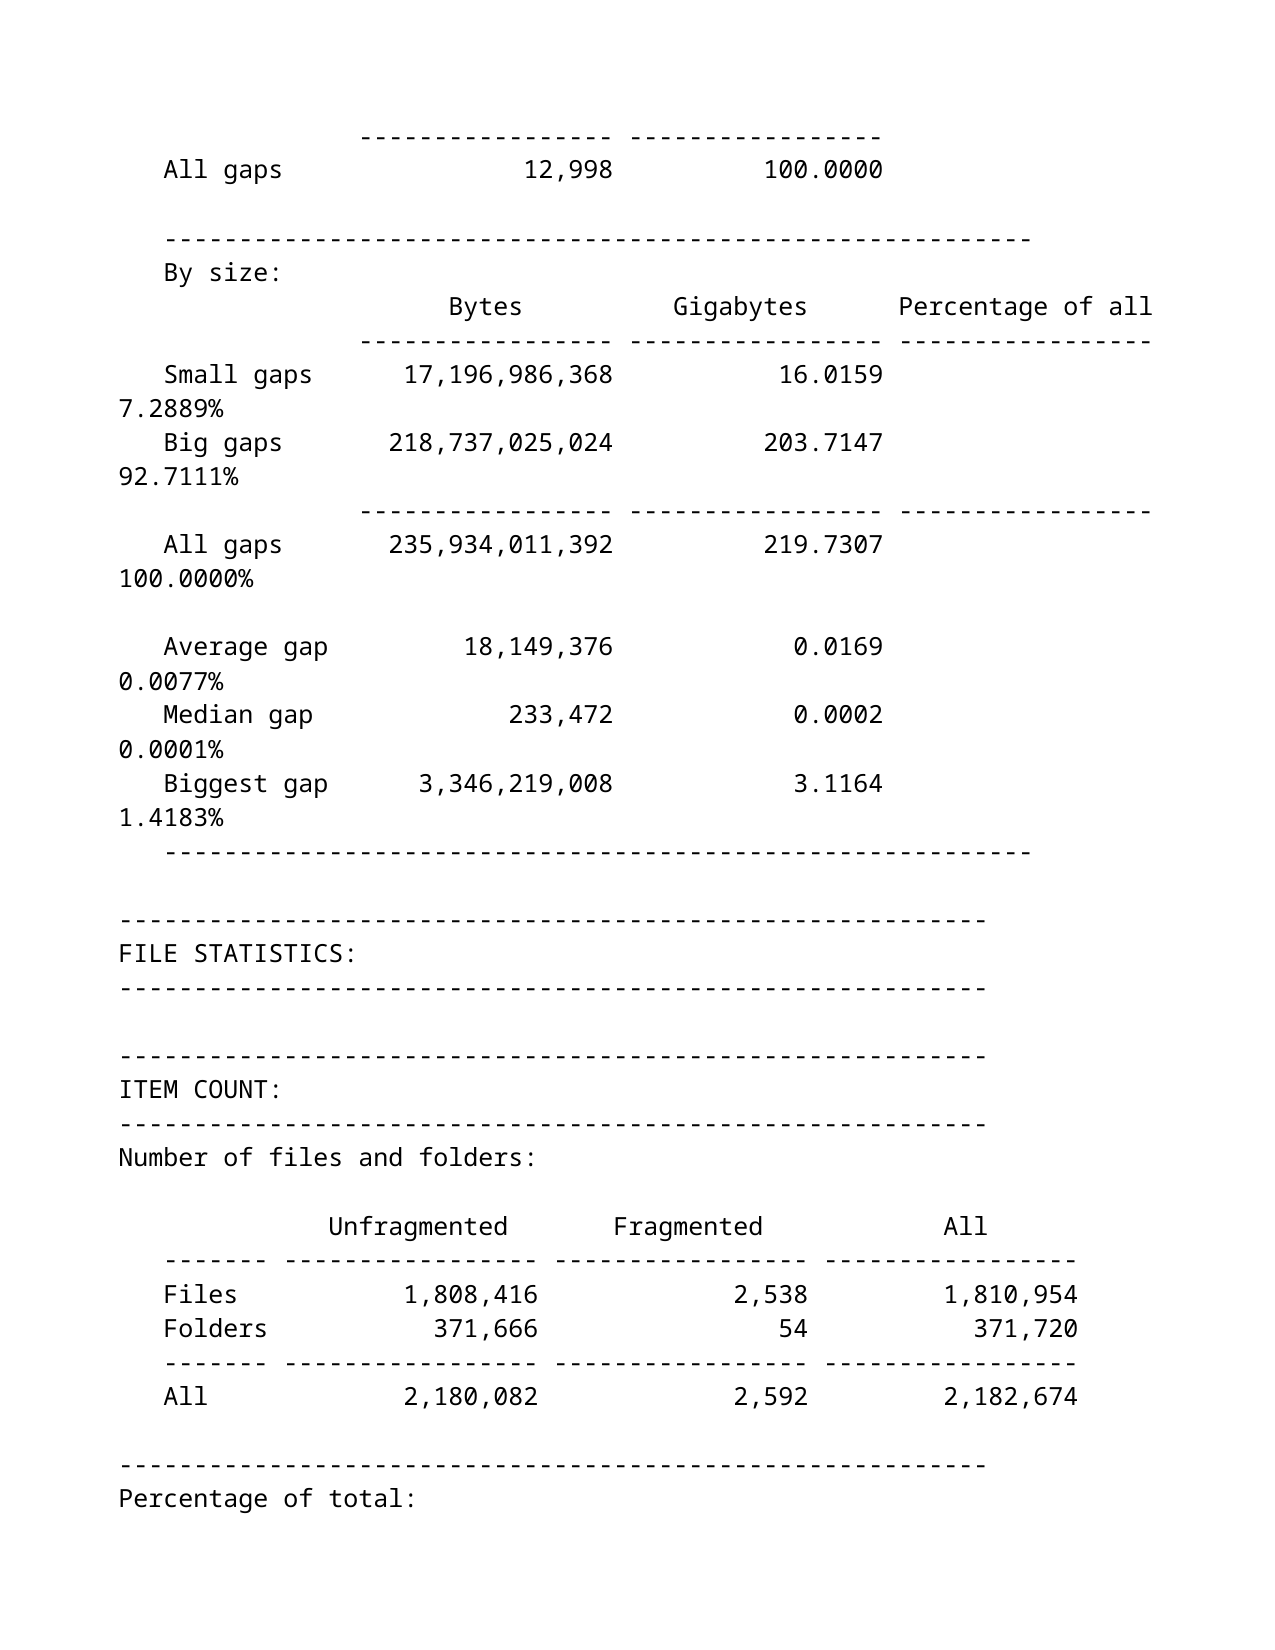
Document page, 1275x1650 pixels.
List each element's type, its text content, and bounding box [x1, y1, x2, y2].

text Small gaps 17,196,986,368 16.0159 7.2889% [118, 357, 1157, 425]
text By size: [118, 254, 1157, 288]
text ITEM COUNT: [118, 1072, 1157, 1106]
text ------- ----------------- ----------------- ----------------- [118, 1344, 1157, 1378]
text Folders 371,666 54 371,720 [118, 1310, 1157, 1344]
text Unfragmented Fragmented All [118, 1208, 1157, 1242]
text ---------------------------------------------------------- [118, 833, 1157, 867]
text ----------------- ----------------- [118, 118, 1157, 152]
text ----------------- ----------------- ----------------- [118, 493, 1157, 527]
text Number of files and folders: [118, 1140, 1157, 1174]
text ----------------- ----------------- ----------------- [118, 322, 1157, 357]
text All 2,180,082 2,592 2,182,674 [118, 1378, 1157, 1412]
text ---------------------------------------------------------- [118, 1106, 1157, 1140]
text Percentage of total: [118, 1481, 1157, 1515]
text Average gap 18,149,376 0.0169 0.0077% [118, 629, 1157, 697]
text All gaps 235,934,011,392 219.7307 100.0000% [118, 527, 1157, 595]
text ------- ----------------- ----------------- ----------------- [118, 1242, 1157, 1276]
text Big gaps 218,737,025,024 203.7147 92.7111% [118, 425, 1157, 493]
text ---------------------------------------------------------- [118, 220, 1157, 254]
text Bytes Gigabytes Percentage of all [118, 288, 1157, 322]
text Median gap 233,472 0.0002 0.0001% [118, 697, 1157, 765]
text ---------------------------------------------------------- [118, 970, 1157, 1004]
text Biggest gap 3,346,219,008 3.1164 1.4183% [118, 765, 1157, 833]
text ---------------------------------------------------------- [118, 902, 1157, 936]
text FILE STATISTICS: [118, 936, 1157, 970]
text ---------------------------------------------------------- [118, 1038, 1157, 1072]
text ---------------------------------------------------------- [118, 1447, 1157, 1481]
text All gaps 12,998 100.0000 [118, 152, 1157, 186]
text Files 1,808,416 2,538 1,810,954 [118, 1276, 1157, 1310]
